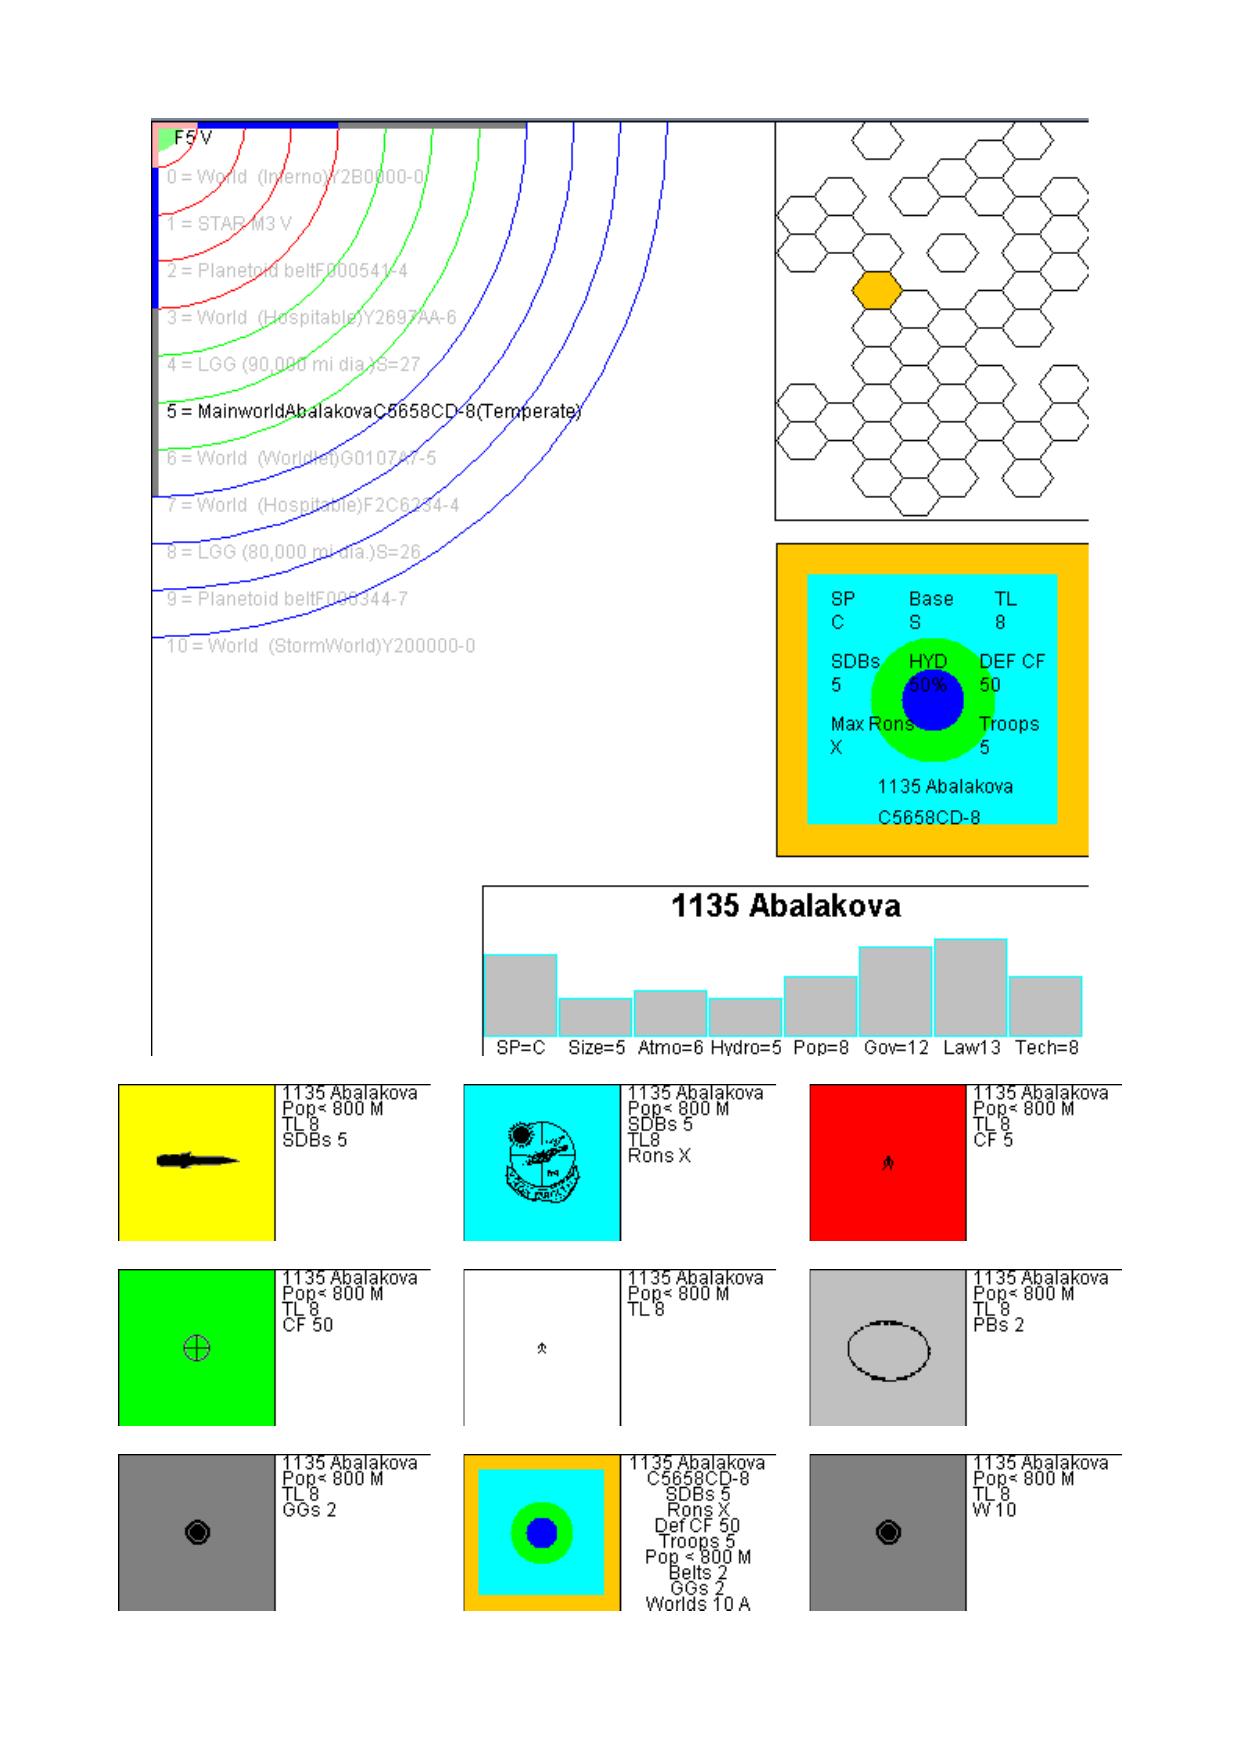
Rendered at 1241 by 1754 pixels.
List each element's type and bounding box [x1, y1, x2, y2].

picture [809, 1454, 1122, 1611]
picture [118, 1269, 431, 1426]
picture [809, 1269, 1122, 1426]
picture [463, 1454, 777, 1611]
picture [463, 1269, 777, 1426]
picture [118, 1454, 431, 1611]
picture [151, 118, 1089, 1056]
picture [463, 1084, 777, 1241]
picture [118, 1084, 431, 1241]
picture [809, 1084, 1122, 1241]
